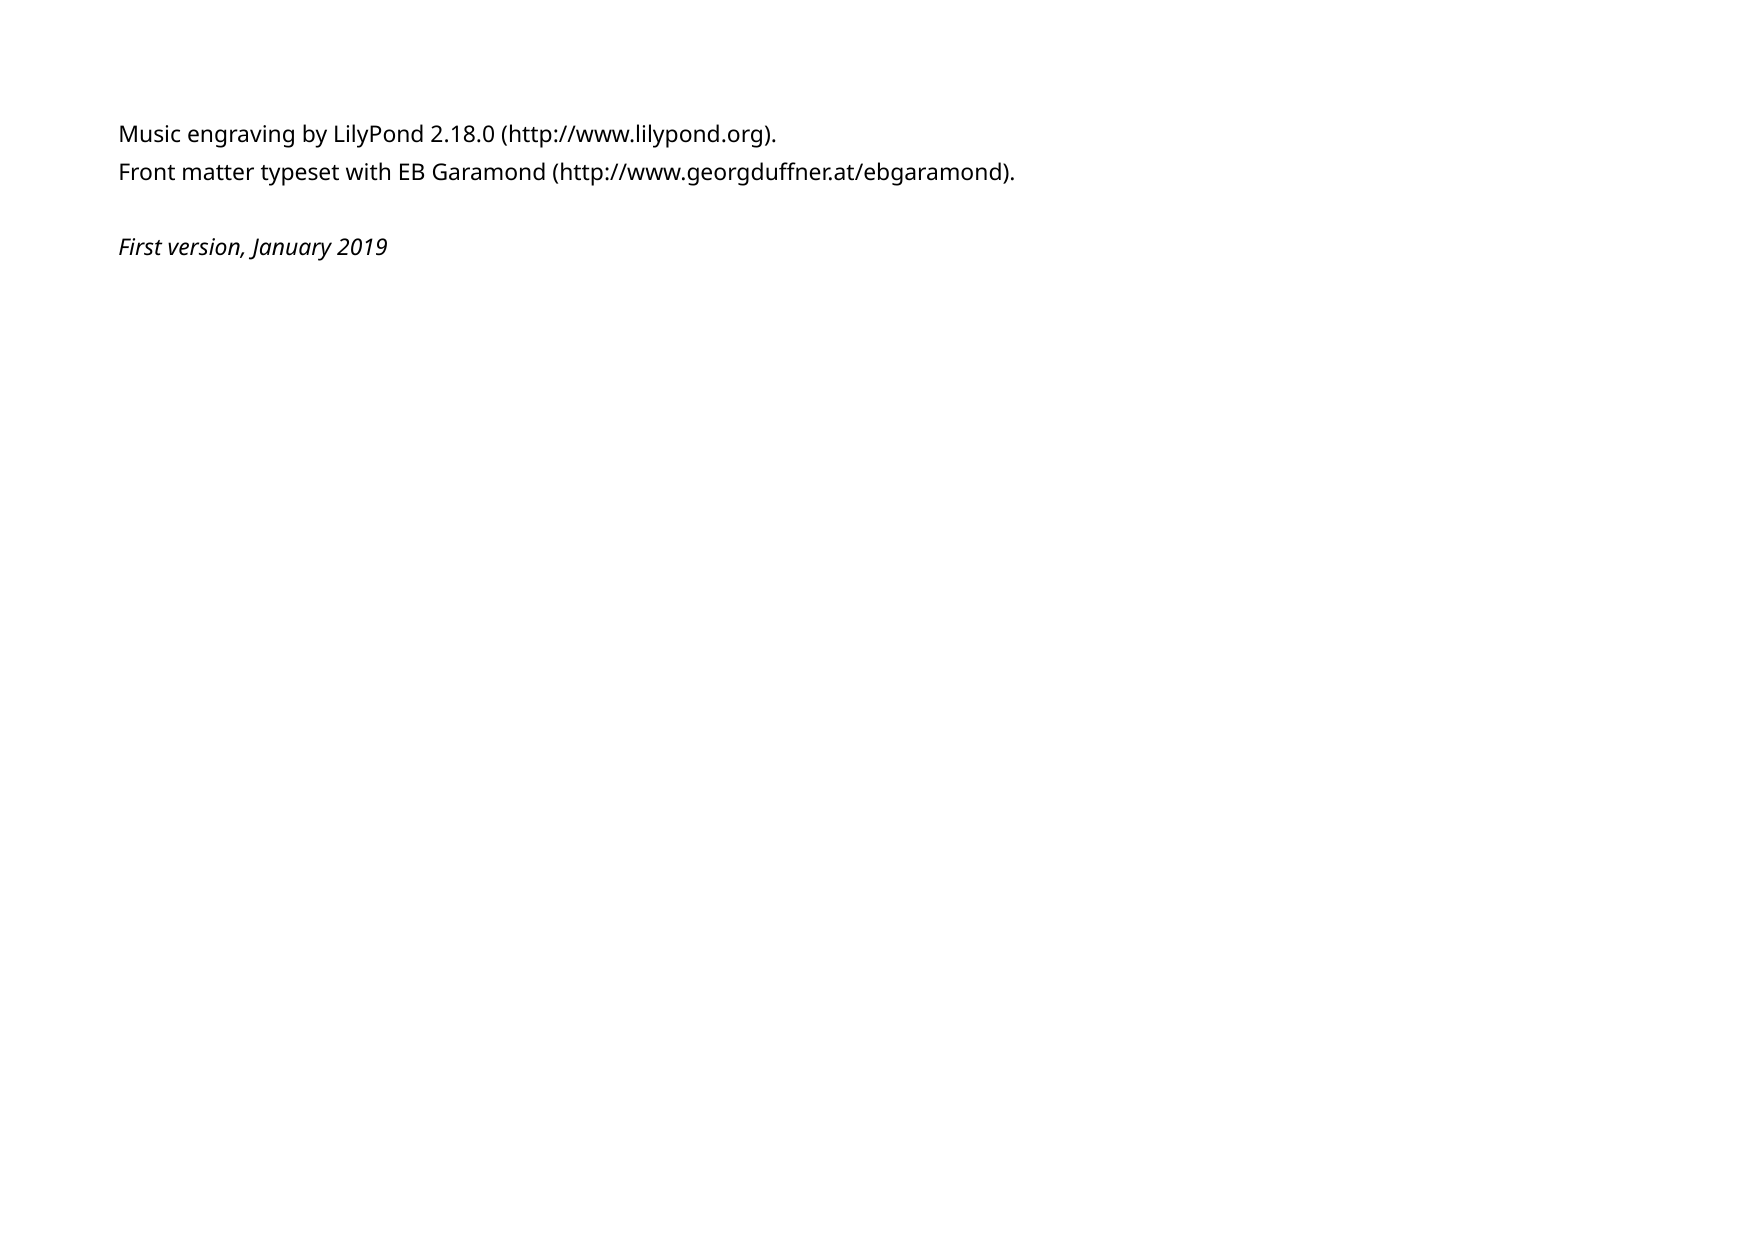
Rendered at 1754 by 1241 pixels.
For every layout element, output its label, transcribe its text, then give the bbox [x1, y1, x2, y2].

text Music engraving by LilyPond 2.18.0 (http://www.lilypond.org). Front matter typeset with EB Garamond (http://www.georgduffner.at/ebgaramond). [118, 118, 1518, 187]
text First version, January 2019 [118, 231, 1518, 262]
